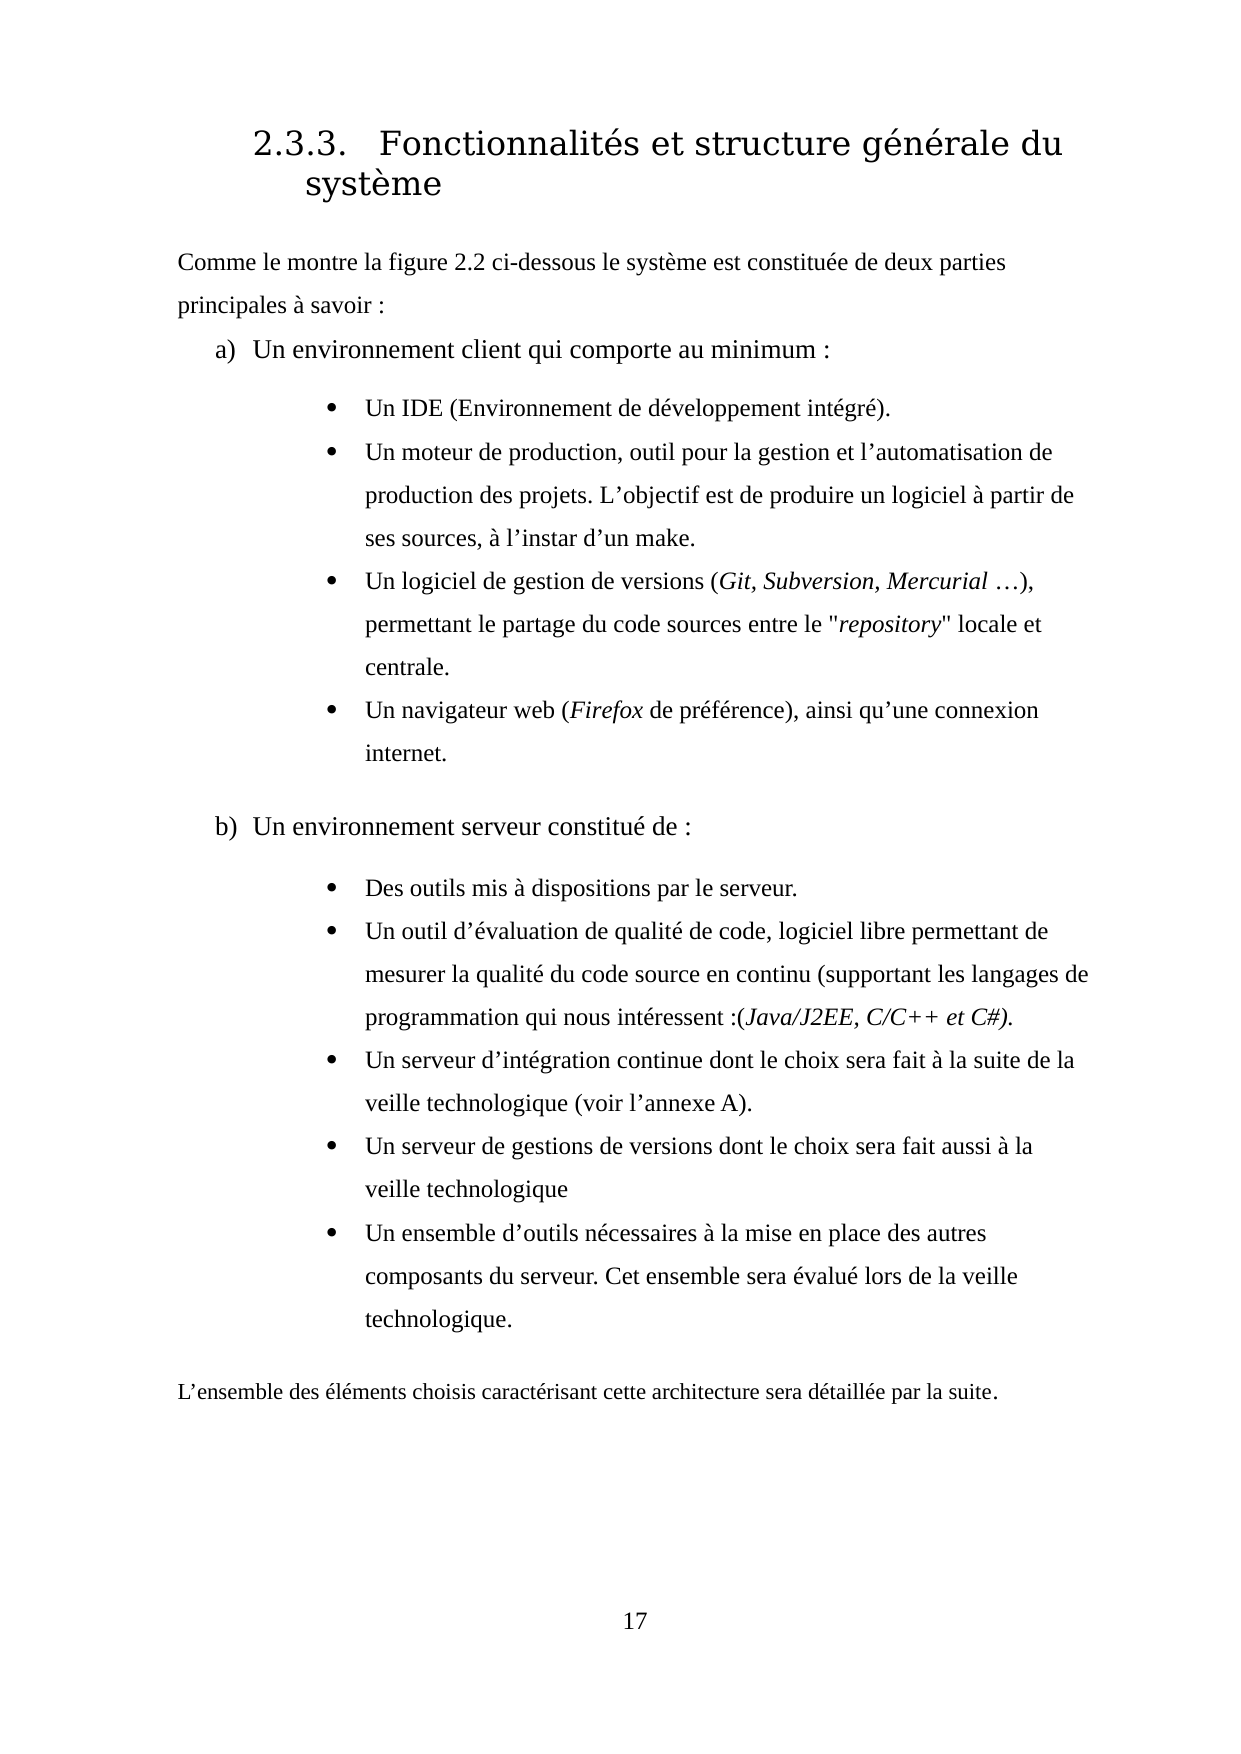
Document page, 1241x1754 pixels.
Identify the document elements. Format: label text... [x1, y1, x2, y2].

list Un environnement client qui comporte au minimum : [215, 333, 1092, 365]
list Un serveur de gestions de versions dont le choix sera fait aussi à la veille technologique [327, 1131, 1092, 1203]
list Un logiciel de gestion de versions (Git, Subversion, Mercurial …), permettant le partage du code sources entre le "repository" locale et centrale. [327, 566, 1092, 681]
list Un outil d’évaluation de qualité de code, logiciel libre permettant de mesurer la qualité du code source en continu (supportant les langages de programmation qui nous intéressent :(Java/J2EE, C/C++ et C#). [327, 916, 1092, 1031]
list Un ensemble d’outils nécessaires à la mise en place des autres composants du serveur. Cet ensemble sera évalué lors de la veille technologique. [327, 1218, 1092, 1333]
text L’ensemble des éléments choisis caractérisant cette architecture sera détaillée par la suite. [177, 1376, 1092, 1404]
list Fonctionnalités et structure générale du système [252, 122, 1092, 202]
text Comme le montre la figure 2.2 ci-dessous le système est constituée de deux parties principales à savoir : [177, 247, 1092, 319]
list Un environnement serveur constitué de : [215, 810, 1092, 841]
list Un navigateur web (Firefox de préférence), ainsi qu’une connexion internet. [327, 695, 1092, 767]
list Un moteur de production, outil pour la gestion et l’automatisation de production des projets. L’objectif est de produire un logiciel à partir de ses sources, à l’instar d’un make. [327, 437, 1092, 552]
list Un IDE (Environnement de développement intégré). [327, 393, 1092, 422]
list Des outils mis à dispositions par le serveur. [327, 873, 1092, 901]
list Un serveur d’intégration continue dont le choix sera fait à la suite de la veille technologique (voir l’annexe A). [327, 1045, 1092, 1117]
